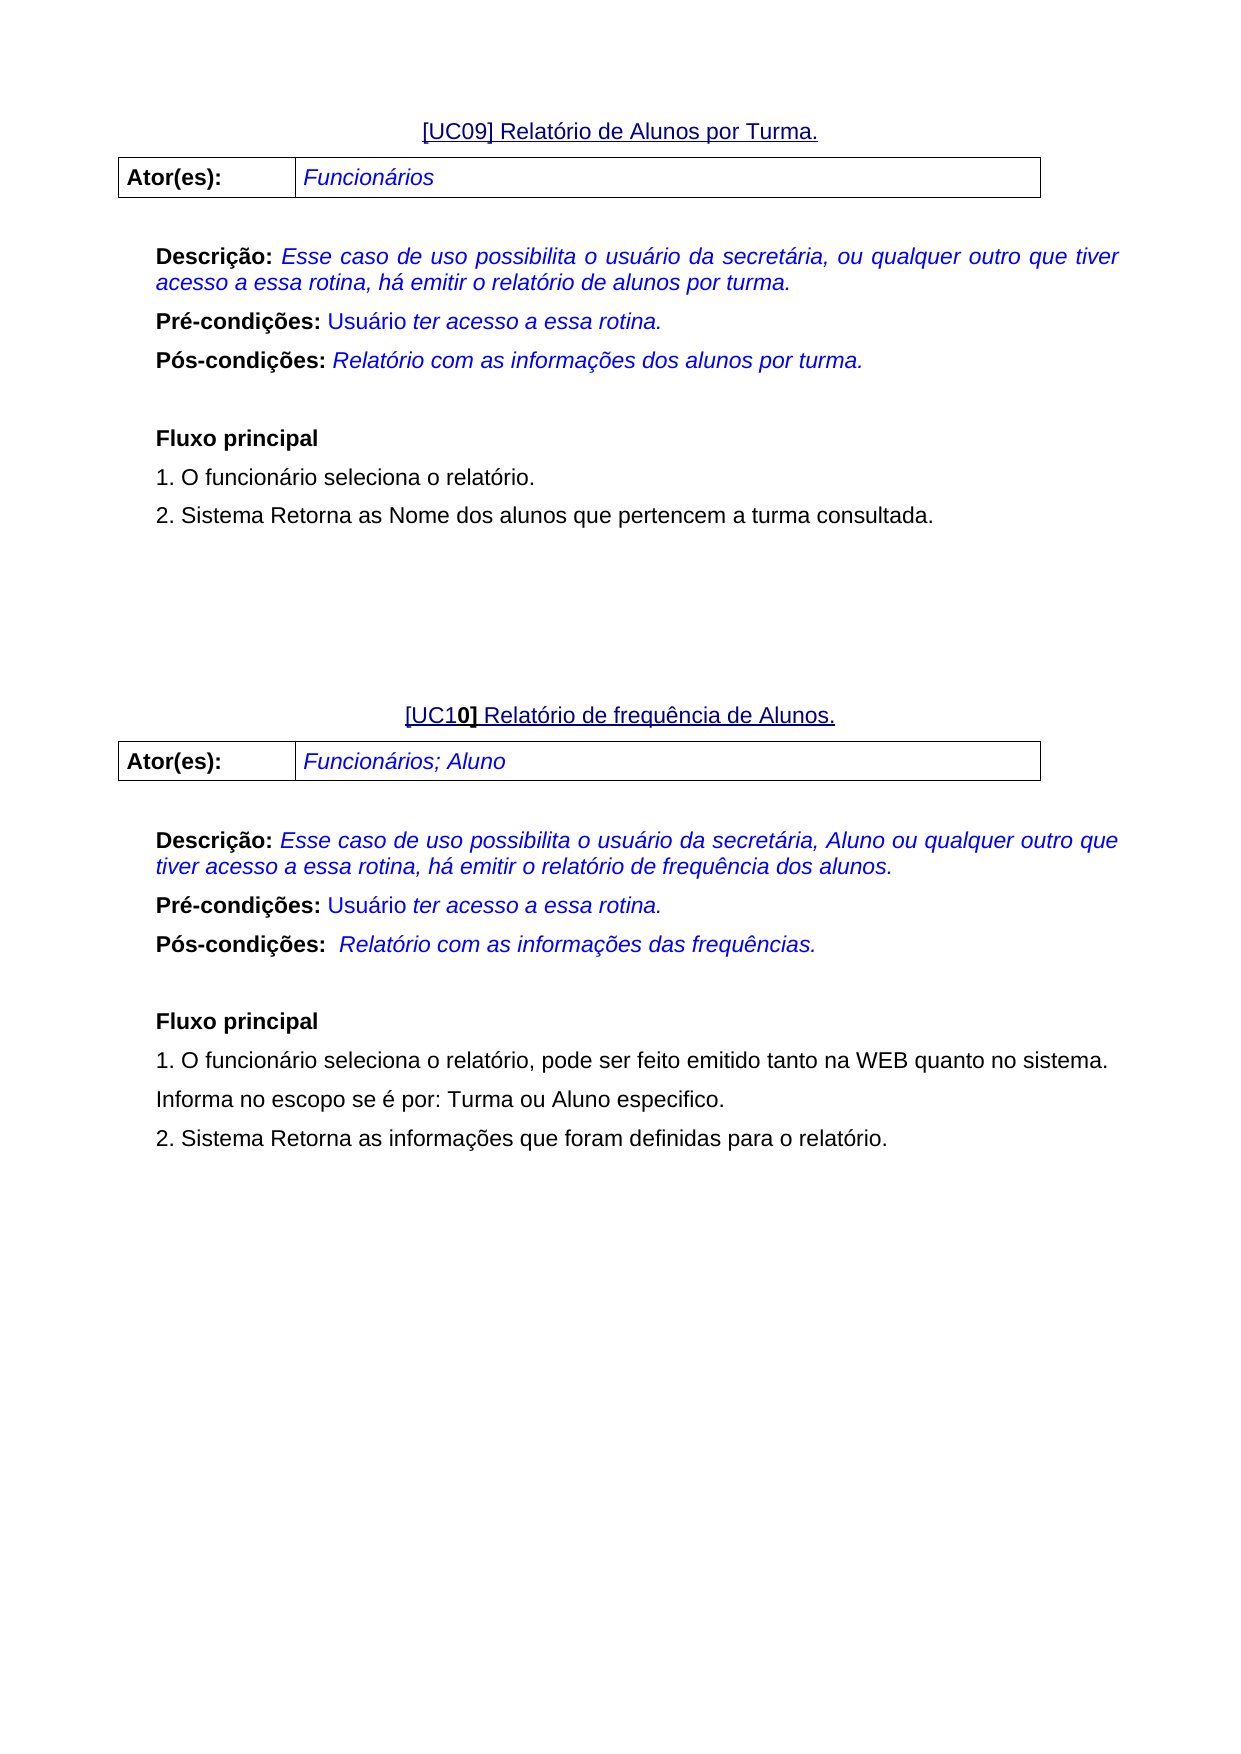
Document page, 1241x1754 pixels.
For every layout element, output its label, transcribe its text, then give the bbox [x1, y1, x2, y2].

text [UC10] Relatório de frequência de Alunos. [118, 702, 1122, 728]
text Pós-condições: Relatório com as informações das frequências. [156, 931, 1122, 957]
text Pós-condições: Relatório com as informações dos alunos por turma. [156, 347, 1122, 373]
text Descrição: Esse caso de uso possibilita o usuário da secretária, Aluno ou qualquer outro que tiver acesso a essa rotina, há emitir o relatório de frequência dos alunos. [156, 827, 1122, 879]
text 2. Sistema Retorna as Nome dos alunos que pertencem a turma consultada. [156, 502, 1122, 529]
text 1. O funcionário seleciona o relatório, pode ser feito emitido tanto na WEB quanto no sistema. [156, 1047, 1122, 1073]
text Pré-condições: Usuário ter acesso a essa rotina. [156, 892, 1122, 918]
table_header Funcionários; Aluno [296, 742, 1040, 780]
text Fluxo principal [156, 1008, 1122, 1035]
table_header Ator(es): [119, 158, 295, 197]
text 1. O funcionário seleciona o relatório. [156, 464, 1122, 490]
text Pré-condições: Usuário ter acesso a essa rotina. [156, 308, 1122, 334]
text Descrição: Esse caso de uso possibilita o usuário da secretária, ou qualquer outro que tiver acesso a essa rotina, há emitir o relatório de alunos por turma. [156, 243, 1122, 296]
table_header Ator(es): [119, 742, 295, 780]
text Informa no escopo se é por: Turma ou Aluno especifico. [156, 1086, 1122, 1112]
text Fluxo principal [156, 425, 1122, 451]
text 2. Sistema Retorna as informações que foram definidas para o relatório. [156, 1125, 1122, 1151]
text [UC09] Relatório de Alunos por Turma. [118, 118, 1122, 144]
table_header Funcionários [296, 158, 1040, 197]
